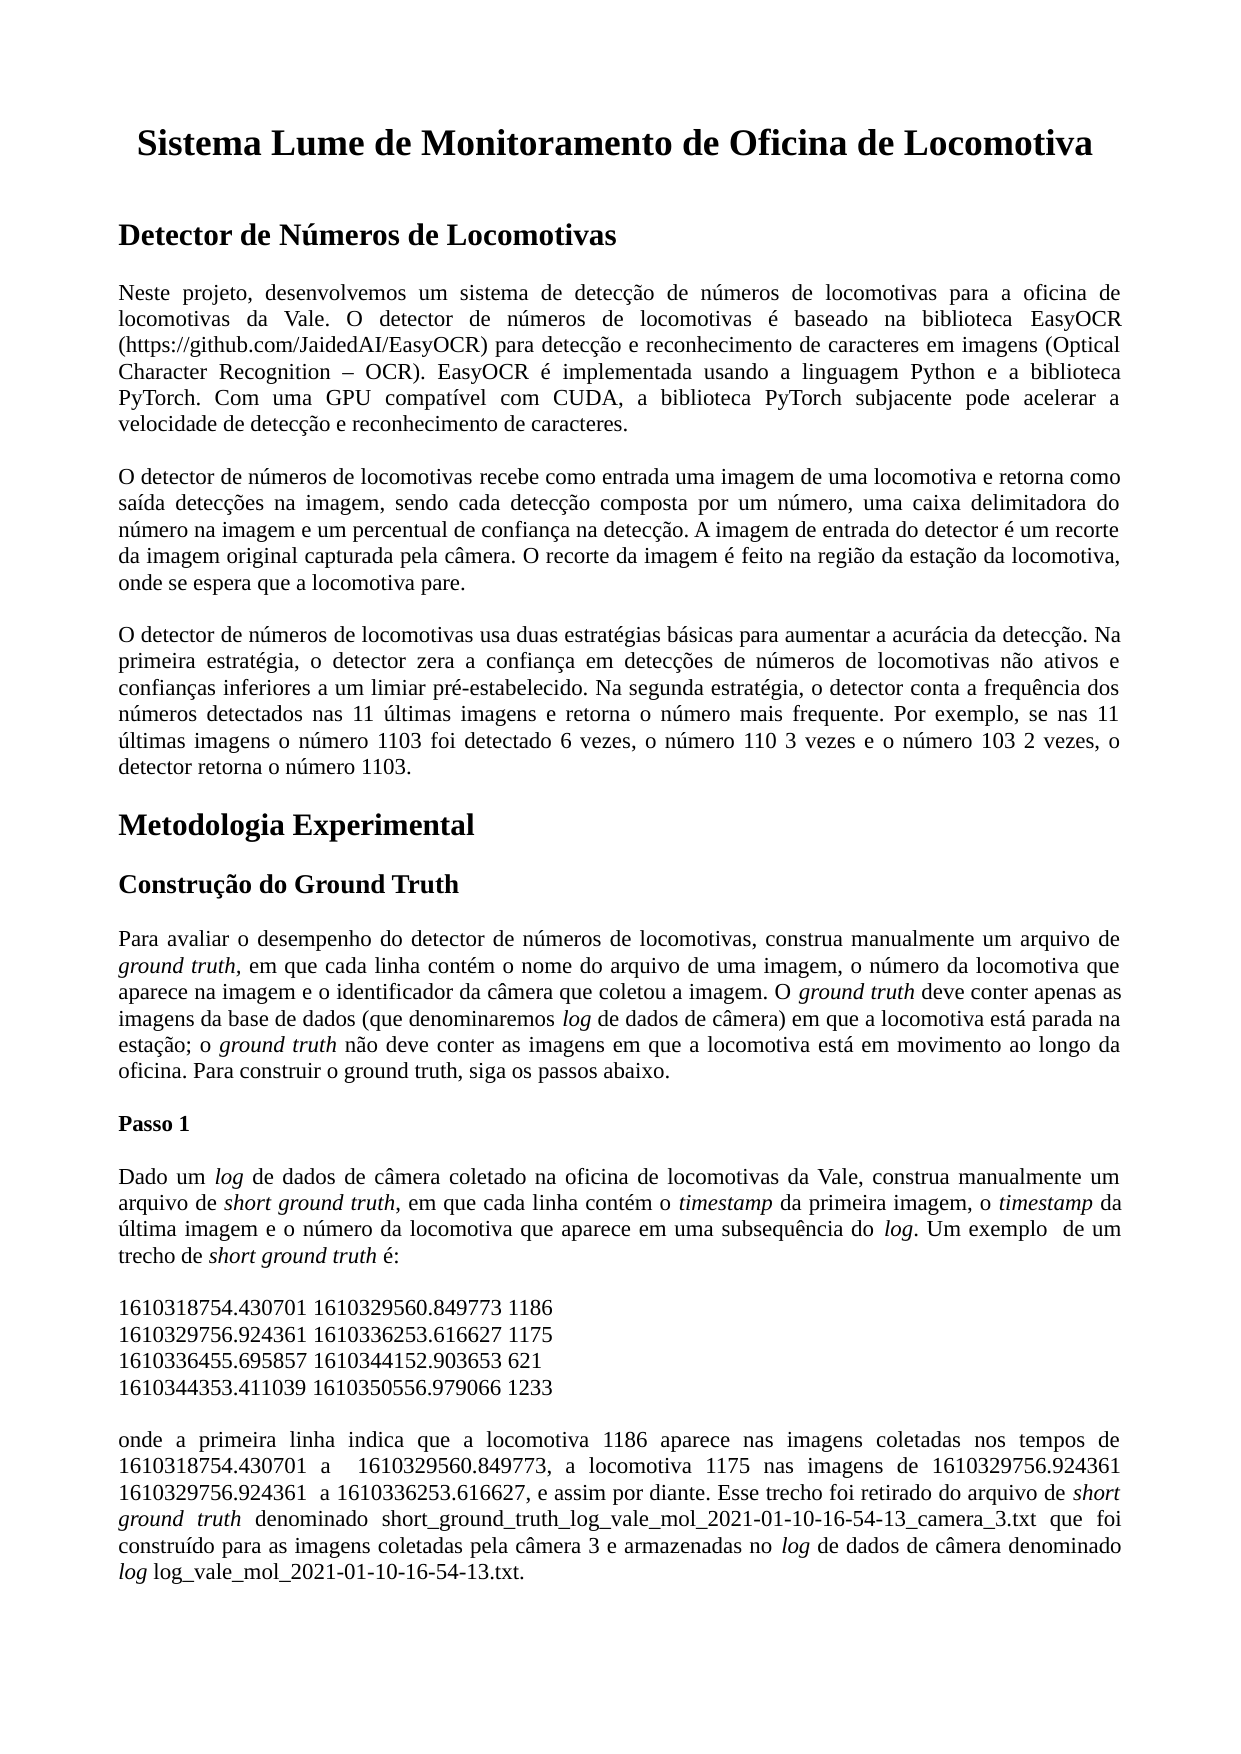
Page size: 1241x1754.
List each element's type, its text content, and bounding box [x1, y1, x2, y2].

text 1610344353.411039 1610350556.979066 1233 [118, 1373, 1122, 1400]
text Construção do Ground Truth [118, 868, 1122, 899]
text Para avaliar o desempenho do detector de números de locomotivas, construa manualmente um arquivo de ground truth, em que cada linha contém o nome do arquivo de uma imagem, o número da locomotiva que aparece na imagem e o identificador da câmera que coletou a imagem. O ground truth deve conter apenas as imagens da base de dados (que denominaremos log de dados de câmera) em que a locomotiva está parada na estação; o ground truth não deve conter as imagens em que a locomotiva está em movimento ao longo da oficina. Para construir o ground truth, siga os passos abaixo. [118, 926, 1122, 1084]
text Sistema Lume de Monitoramento de Oficina de Locomotiva [118, 118, 1122, 164]
text Detector de Números de Locomotivas [118, 216, 1122, 252]
text 1610336455.695857 1610344152.903653 621 [118, 1347, 1122, 1373]
text Neste projeto, desenvolvemos um sistema de detecção de números de locomotivas para a oficina de locomotivas da Vale. O detector de números de locomotivas é baseado na biblioteca EasyOCR (https://github.com/JaidedAI/EasyOCR) para detecção e reconhecimento de caracteres em imagens (Optical Character Recognition – OCR). EasyOCR é implementada usando a linguagem Python e a biblioteca PyTorch. Com uma GPU compatível com CUDA, a biblioteca PyTorch subjacente pode acelerar a velocidade de detecção e reconhecimento de caracteres. [118, 279, 1122, 437]
text Dado um log de dados de câmera coletado na oficina de locomotivas da Vale, construa manualmente um arquivo de short ground truth, em que cada linha contém o timestamp da primeira imagem, o timestamp da última imagem e o número da locomotiva que aparece em uma subsequência do log. Um exemplo de um trecho de short ground truth é: [118, 1163, 1122, 1268]
text 1610318754.430701 1610329560.849773 1186 [118, 1294, 1122, 1321]
text O detector de números de locomotivas usa duas estratégias básicas para aumentar a acurácia da detecção. Na primeira estratégia, o detector zera a confiança em detecções de números de locomotivas não ativos e confianças inferiores a um limiar pré-estabelecido. Na segunda estratégia, o detector conta a frequência dos números detectados nas 11 últimas imagens e retorna o número mais frequente. Por exemplo, se nas 11 últimas imagens o número 1103 foi detectado 6 vezes, o número 110 3 vezes e o número 103 2 vezes, o detector retorna o número 1103. [118, 621, 1122, 779]
text Metodologia Experimental [118, 806, 1122, 842]
text onde a primeira linha indica que a locomotiva 1186 aparece nas imagens coletadas nos tempos de 1610318754.430701 a 1610329560.849773, a locomotiva 1175 nas imagens de 1610329756.924361 1610329756.924361 a 1610336253.616627, e assim por diante. Esse trecho foi retirado do arquivo de short ground truth denominado short_ground_truth_log_vale_mol_2021-01-10-16-54-13_camera_3.txt que foi construído para as imagens coletadas pela câmera 3 e armazenadas no log de dados de câmera denominado log log_vale_mol_2021-01-10-16-54-13.txt. [118, 1426, 1122, 1584]
text O detector de números de locomotivas recebe como entrada uma imagem de uma locomotiva e retorna como saída detecções na imagem, sendo cada detecção composta por um número, uma caixa delimitadora do número na imagem e um percentual de confiança na detecção. A imagem de entrada do detector é um recorte da imagem original capturada pela câmera. O recorte da imagem é feito na região da estação da locomotiva, onde se espera que a locomotiva pare. [118, 463, 1122, 595]
text Passo 1 [118, 1110, 1122, 1136]
text 1610329756.924361 1610336253.616627 1175 [118, 1321, 1122, 1347]
